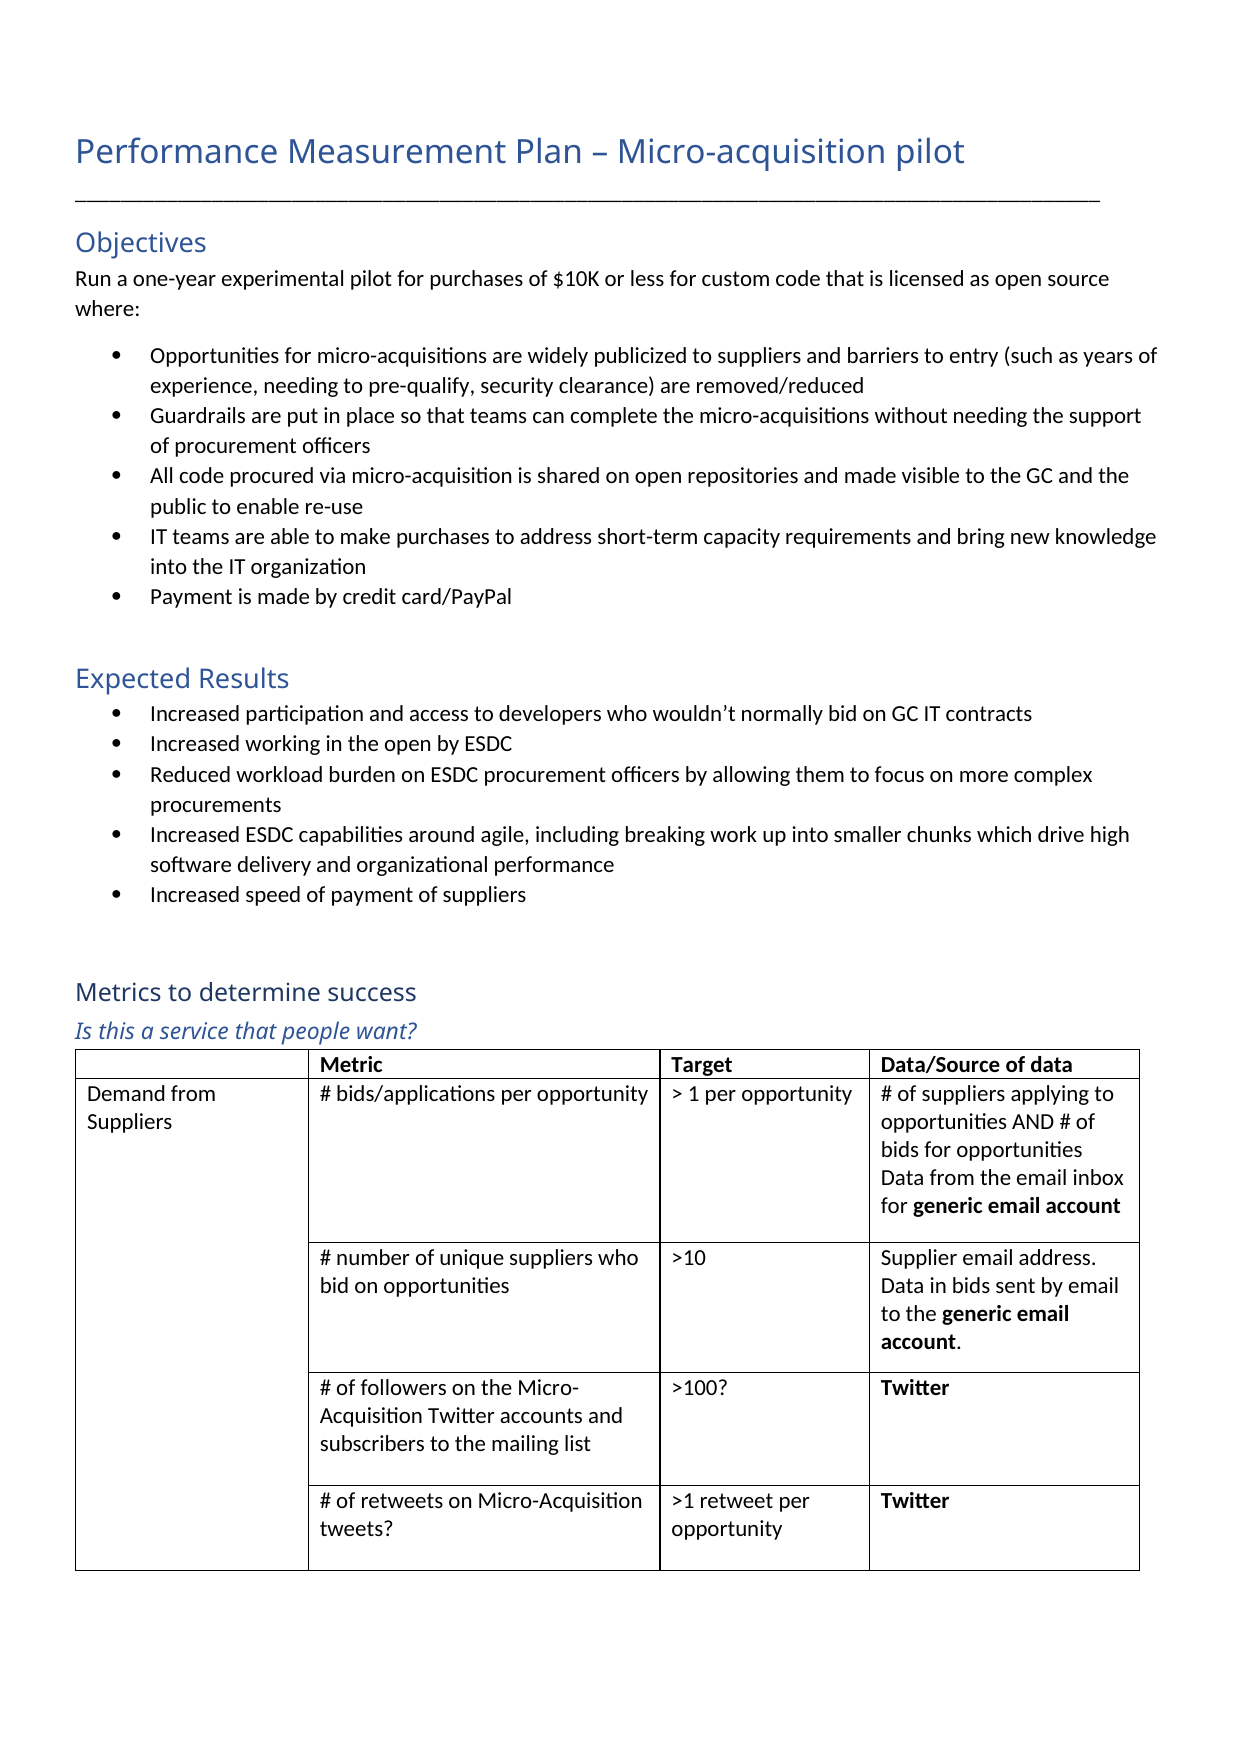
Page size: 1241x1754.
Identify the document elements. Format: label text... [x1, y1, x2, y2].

list Increased working in the open by ESDC [112, 729, 1165, 757]
table_cell # of suppliers applying to opportunities AND # of bids for opportunities Data from the email inbox for generic email account [870, 1079, 1139, 1242]
list Reduced workload burden on ESDC procurement officers by allowing them to focus on more complex procurements [112, 760, 1165, 818]
table_header Metric [309, 1050, 659, 1078]
subtitle Metrics to determine success [75, 974, 1165, 1008]
table_cell >1 retweet per opportunity [661, 1486, 869, 1570]
table_cell Demand from Suppliers [76, 1079, 308, 1570]
list Guardrails are put in place so that teams can complete the micro-acquisitions without needing the support of procurement officers [112, 401, 1165, 459]
list Payment is made by credit card/PayPal [112, 582, 1165, 641]
subtitle Expected Results [75, 659, 1165, 696]
table_cell # of followers on the Micro-Acquisition Twitter accounts and subscribers to the mailing list [309, 1373, 659, 1485]
list IT teams are able to make purchases to address short-term capacity requirements and bring new knowledge into the IT organization [112, 522, 1165, 580]
table_cell # bids/applications per opportunity [309, 1079, 659, 1242]
list Opportunities for micro-acquisitions are widely publicized to suppliers and barriers to entry (such as years of experience, needing to pre-qualify, security clearance) are removed/reduced [112, 341, 1165, 399]
table_header Data/Source of data [870, 1050, 1139, 1078]
table_cell >100? [661, 1373, 869, 1485]
list Increased ESDC capabilities around agile, including breaking work up into smaller chunks which drive high software delivery and organizational performance [112, 820, 1165, 878]
list Increased speed of payment of suppliers [112, 881, 1165, 908]
table_cell # number of unique suppliers who bid on opportunities [309, 1243, 659, 1372]
text __________________________________________________________________________________________ [75, 177, 1165, 205]
table_cell Twitter [870, 1373, 1139, 1485]
table_cell Twitter [870, 1486, 1139, 1570]
table_cell > 1 per opportunity [661, 1079, 869, 1242]
subtitle Performance Measurement Plan – Micro-acquisition pilot [75, 128, 1165, 173]
subtitle Objectives [75, 224, 1165, 261]
table_header [76, 1050, 308, 1078]
text Run a one-year experimental pilot for purchases of $10K or less for custom code that is licensed as open source where: [75, 264, 1165, 322]
table_cell Supplier email address. Data in bids sent by email to the generic email account. [870, 1243, 1139, 1372]
list All code procured via micro-acquisition is shared on open repositories and made visible to the GC and the public to enable re-use [112, 462, 1165, 520]
table_cell # of retweets on Micro-Acquisition tweets? [309, 1486, 659, 1570]
table_cell >10 [661, 1243, 869, 1372]
subtitle Is this a service that people want? [75, 1015, 1165, 1046]
table_header Target [661, 1050, 869, 1078]
list Increased participation and access to developers who wouldn’t normally bid on GC IT contracts [112, 699, 1165, 727]
